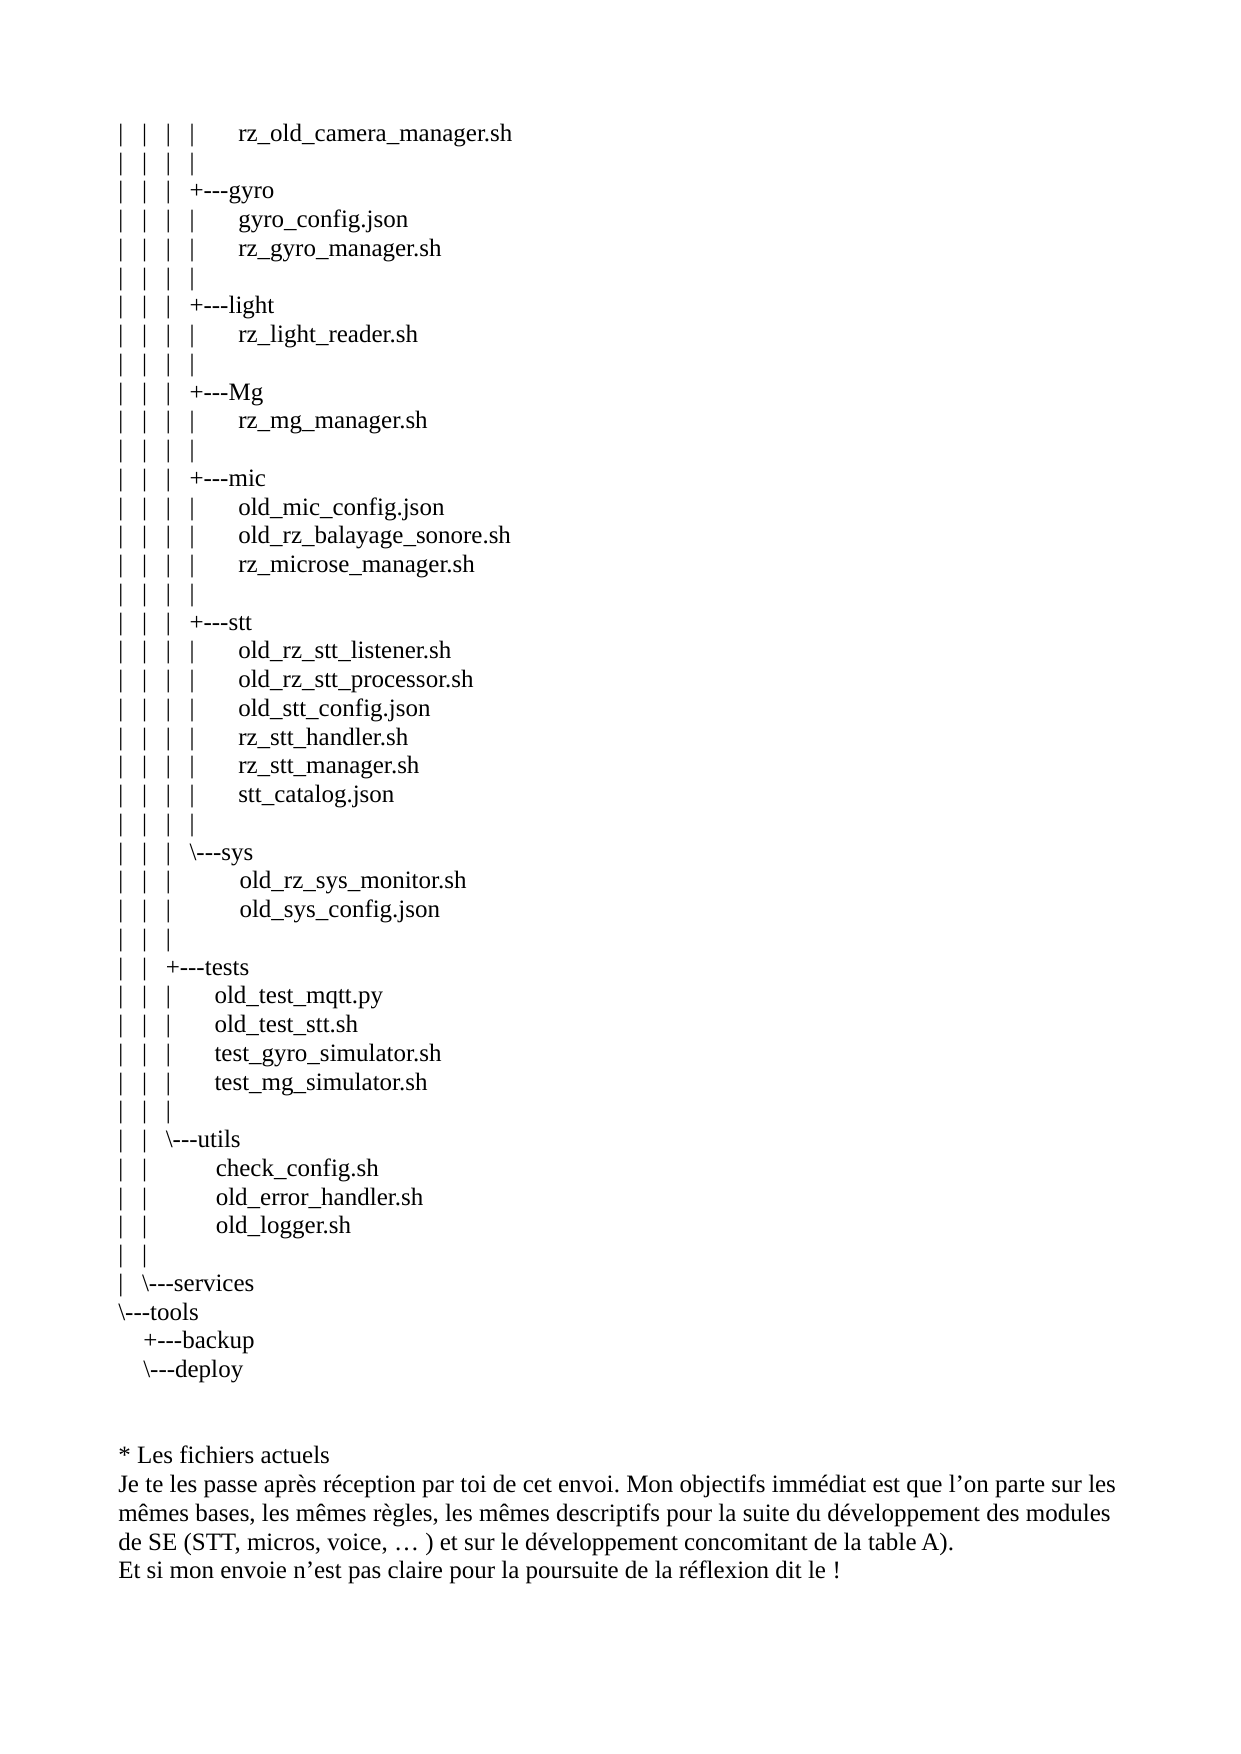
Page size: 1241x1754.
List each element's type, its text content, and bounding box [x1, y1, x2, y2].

text \---tools [118, 1297, 1122, 1326]
text | | | [118, 1096, 1122, 1124]
text | | | | [118, 578, 1122, 607]
text | | | | old_rz_balayage_sonore.sh [118, 521, 1122, 549]
text | | | old_test_mqtt.py [118, 981, 1122, 1009]
text Je te les passe après réception par toi de cet envoi. Mon objectifs immédiat est que l’on parte sur les mêmes bases, les mêmes règles, les mêmes descriptifs pour la suite du développement des modules de SE (STT, micros, voice, … ) et sur le développement concomitant de la table A). Et si mon envoie n’est pas claire pour la poursuite de la réflexion dit le ! [118, 1469, 1122, 1584]
text | | | \---sys [118, 837, 1122, 866]
text | | | +---stt [118, 607, 1122, 636]
text | | | | [118, 348, 1122, 377]
text | | | test_mg_simulator.sh [118, 1067, 1122, 1096]
text | | | | rz_stt_manager.sh [118, 751, 1122, 779]
text | | | old_test_stt.sh [118, 1009, 1122, 1038]
text | | | | rz_microse_manager.sh [118, 549, 1122, 578]
text | | | | old_rz_stt_listener.sh [118, 636, 1122, 664]
text * Les fichiers actuels [118, 1441, 1122, 1469]
text | | | | rz_mg_manager.sh [118, 406, 1122, 434]
text | | | | [118, 808, 1122, 837]
text | | | | stt_catalog.json [118, 779, 1122, 808]
text | | | | rz_stt_handler.sh [118, 722, 1122, 751]
text | | | +---gyro [118, 176, 1122, 204]
text | | | | rz_gyro_manager.sh [118, 233, 1122, 262]
text | | | | old_mic_config.json [118, 492, 1122, 521]
text | | | old_sys_config.json [118, 894, 1122, 923]
text | | | | [118, 434, 1122, 463]
text | | \---utils [118, 1124, 1122, 1153]
text | | | | gyro_config.json [118, 204, 1122, 233]
text | | | +---light [118, 291, 1122, 319]
text \---deploy [118, 1354, 1122, 1383]
text | | | | old_rz_stt_processor.sh [118, 664, 1122, 693]
text | | | test_gyro_simulator.sh [118, 1038, 1122, 1067]
text | | | | old_stt_config.json [118, 693, 1122, 722]
text | | old_error_handler.sh [118, 1182, 1122, 1211]
text | | old_logger.sh [118, 1211, 1122, 1239]
text | | | | rz_old_camera_manager.sh [118, 118, 1122, 147]
text | | | [118, 923, 1122, 952]
text | | | | [118, 262, 1122, 291]
text | | | old_rz_sys_monitor.sh [118, 866, 1122, 894]
text | | [118, 1239, 1122, 1268]
text | | | | rz_light_reader.sh [118, 319, 1122, 348]
text +---backup [118, 1326, 1122, 1354]
text | | +---tests [118, 952, 1122, 981]
text | | | +---mic [118, 463, 1122, 492]
text | \---services [118, 1268, 1122, 1297]
text | | | | [118, 147, 1122, 176]
text | | check_config.sh [118, 1153, 1122, 1182]
text | | | +---Mg [118, 377, 1122, 406]
